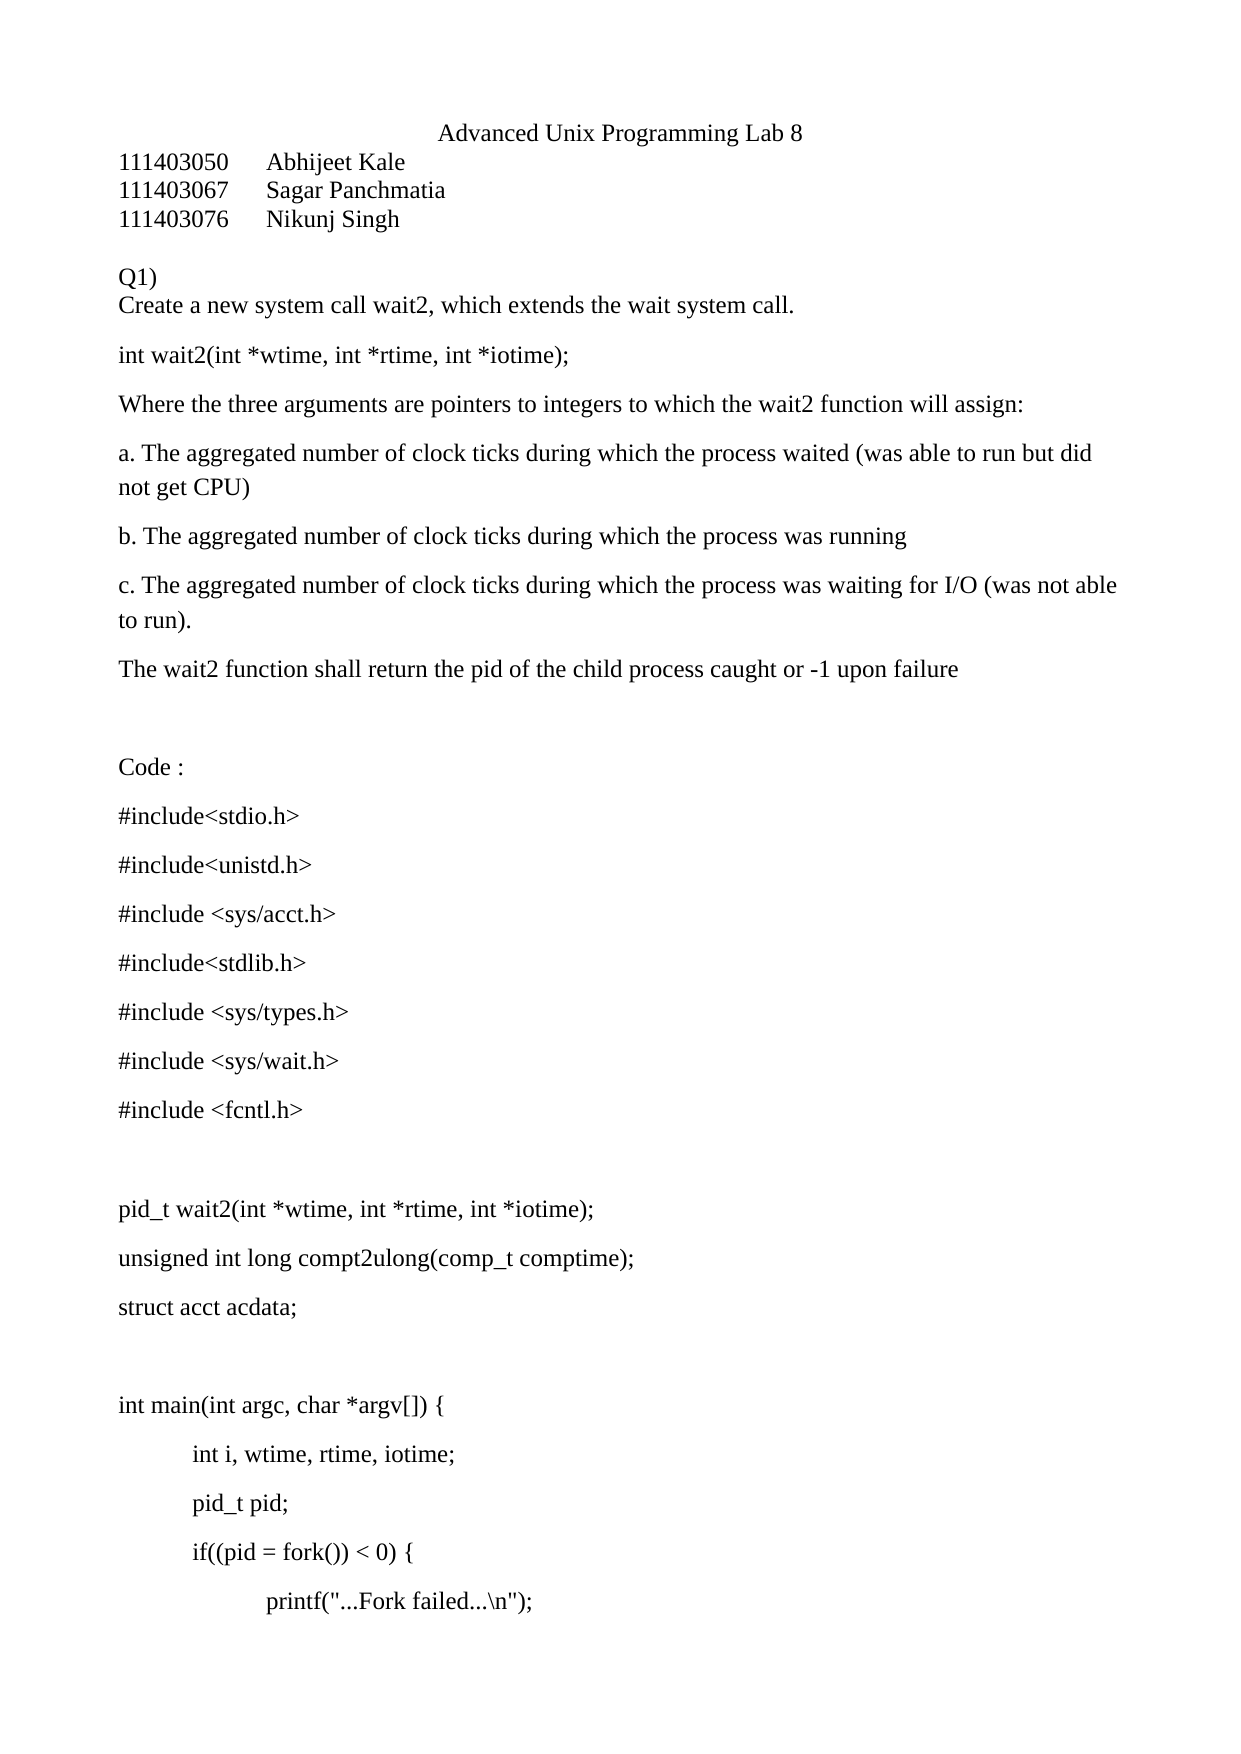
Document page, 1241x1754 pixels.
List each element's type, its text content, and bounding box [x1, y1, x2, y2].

text The wait2 function shall return the pid of the child process caught or -1 upon failure [118, 654, 1122, 683]
text 111403050 Abhijeet Kale [118, 147, 1122, 176]
text c. The aggregated number of clock ticks during which the process was waiting for I/O (was not able to run). [118, 570, 1122, 634]
text #include <sys/types.h> [118, 997, 1122, 1026]
text if((pid = fork()) < 0) { [118, 1537, 1122, 1566]
text #include<stdlib.h> [118, 948, 1122, 977]
text int wait2(int *wtime, int *rtime, int *iotime); [118, 340, 1122, 368]
text #include<unistd.h> [118, 850, 1122, 879]
text struct acct acdata; [118, 1292, 1122, 1321]
text unsigned int long compt2ulong(comp_t comptime); [118, 1243, 1122, 1271]
text pid_t pid; [118, 1488, 1122, 1517]
text 111403076 Nikunj Singh [118, 204, 1122, 233]
text Q1) [118, 262, 1122, 291]
text Code : [118, 752, 1122, 781]
text printf("...Fork failed...\n"); [118, 1586, 1122, 1615]
text #include <sys/acct.h> [118, 899, 1122, 928]
text #include <sys/wait.h> [118, 1046, 1122, 1075]
text int i, wtime, rtime, iotime; [118, 1439, 1122, 1468]
text int main(int argc, char *argv[]) { [118, 1390, 1122, 1419]
text b. The aggregated number of clock ticks during which the process was running [118, 521, 1122, 550]
text pid_t wait2(int *wtime, int *rtime, int *iotime); [118, 1194, 1122, 1222]
text 111403067 Sagar Panchmatia [118, 176, 1122, 204]
text Where the three arguments are pointers to integers to which the wait2 function will assign: [118, 389, 1122, 417]
text a. The aggregated number of clock ticks during which the process waited (was able to run but did not get CPU) [118, 438, 1122, 501]
text Create a new system call wait2, which extends the wait system call. [118, 291, 1122, 319]
text #include <fcntl.h> [118, 1096, 1122, 1124]
text #include<stdio.h> [118, 801, 1122, 830]
text Advanced Unix Programming Lab 8 [118, 118, 1122, 147]
